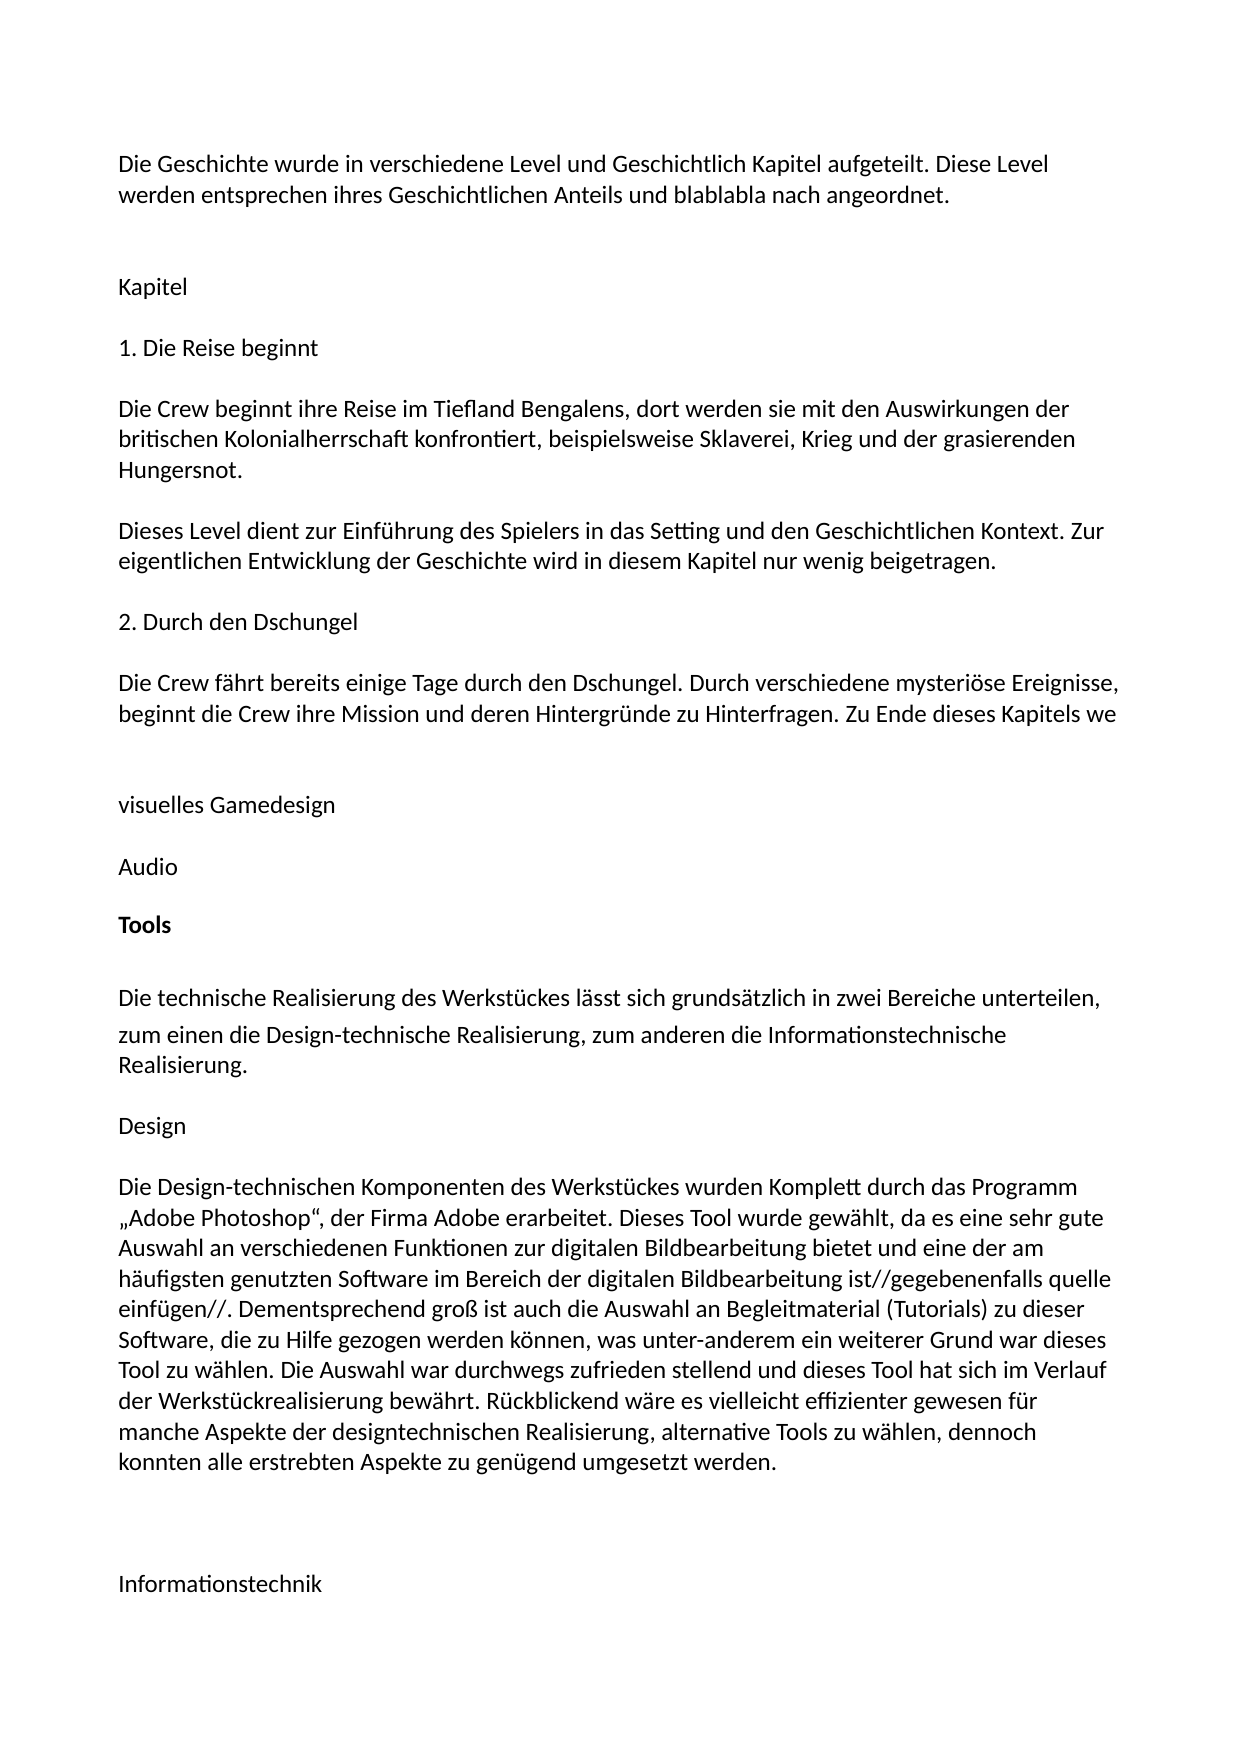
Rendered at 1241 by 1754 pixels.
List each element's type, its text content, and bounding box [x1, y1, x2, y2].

text Die Design-technischen Komponenten des Werkstückes wurden Komplett durch das Programm „Adobe Photoshop“, der Firma Adobe erarbeitet. Dieses Tool wurde gewählt, da es eine sehr gute Auswahl an verschiedenen Funktionen zur digitalen Bildbearbeitung bietet und eine der am häufigsten genutzten Software im Bereich der digitalen Bildbearbeitung ist//gegebenenfalls quelle einfügen//. Dementsprechend groß ist auch die Auswahl an Begleitmaterial (Tutorials) zu dieser Software, die zu Hilfe gezogen werden können, was unter-anderem ein weiterer Grund war dieses Tool zu wählen. Die Auswahl war durchwegs zufrieden stellend und dieses Tool hat sich im Verlauf der Werkstückrealisierung bewährt. Rückblickend wäre es vielleicht effizienter gewesen für manche Aspekte der designtechnischen Realisierung, alternative Tools zu wählen, dennoch konnten alle erstrebten Aspekte zu genügend umgesetzt werden. [118, 1171, 1122, 1477]
text visuelles Gamedesign [118, 789, 1122, 820]
text Tools [118, 909, 1122, 940]
text Audio [118, 851, 1122, 881]
text Design [118, 1110, 1122, 1141]
text Die technische Realisierung des Werkstückes lässt sich grundsätzlich in zwei Bereiche unterteilen, [118, 982, 1122, 1013]
text Informationstechnik [118, 1568, 1122, 1599]
text Die Geschichte wurde in verschiedene Level und Geschichtlich Kapitel aufgeteilt. Diese Level werden entsprechen ihres Geschichtlichen Anteils und blablabla nach angeordnet. Kapitel 1. Die Reise beginnt Die Crew beginnt ihre Reise im Tiefland Bengalens, dort werden sie mit den Auswirkungen der britischen Kolonialherrschaft konfrontiert, beispielsweise Sklaverei, Krieg und der grasierenden Hungersnot. Dieses Level dient zur Einführung des Spielers in das Setting und den Geschichtlichen Kontext. Zur eigentlichen Entwicklung der Geschichte wird in diesem Kapitel nur wenig beigetragen. 2. Durch den Dschungel Die Crew fährt bereits einige Tage durch den Dschungel. Durch verschiedene mysteriöse Ereignisse, beginnt die Crew ihre Mission und deren Hintergründe zu Hinterfragen. Zu Ende dieses Kapitels we [118, 118, 1122, 759]
text zum einen die Design-technische Realisierung, zum anderen die Informationstechnische Realisierung. [118, 1019, 1122, 1080]
